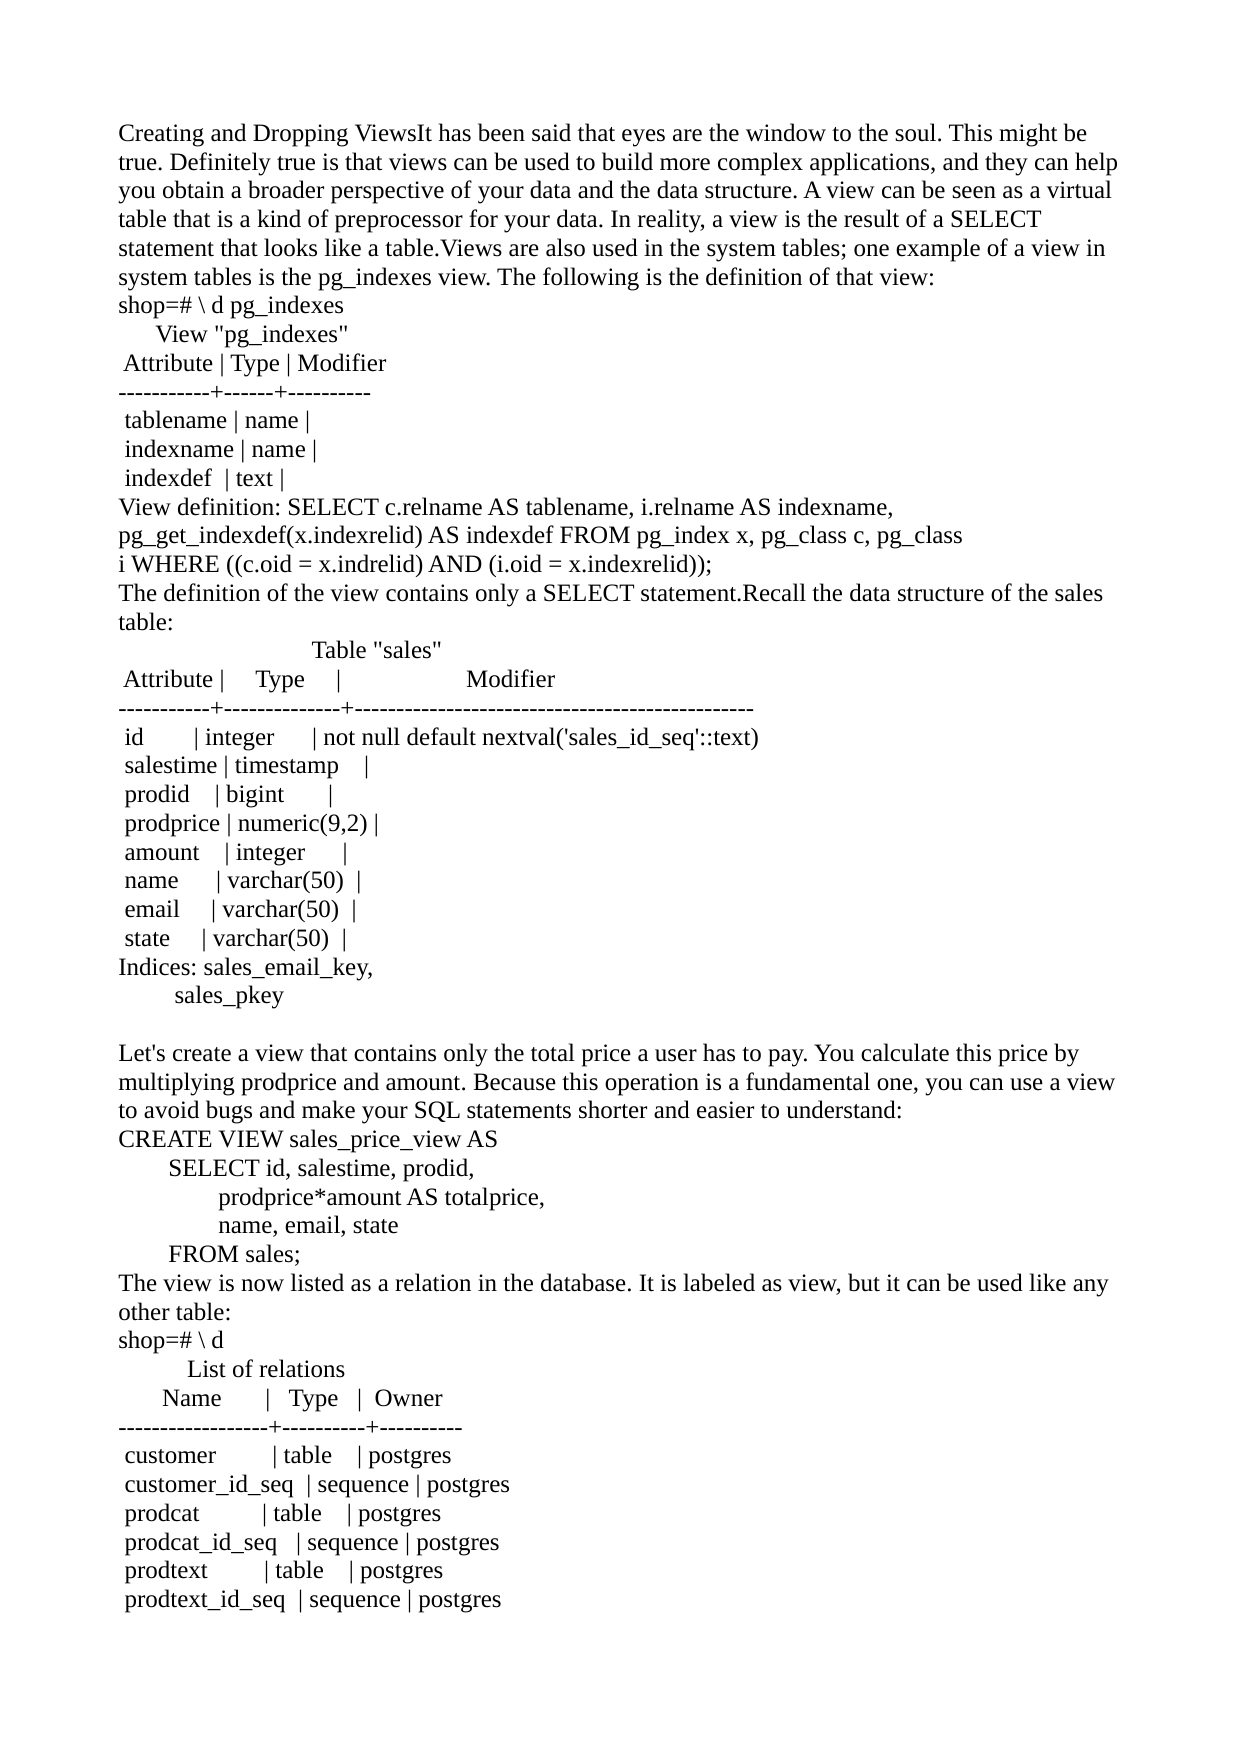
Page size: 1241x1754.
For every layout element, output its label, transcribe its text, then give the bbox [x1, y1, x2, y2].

text View "pg_indexes" [118, 319, 1122, 348]
text shop=# \ d pg_indexes [118, 291, 1122, 319]
text customer | table | postgres [118, 1441, 1122, 1469]
text prodprice | numeric(9,2) | [118, 808, 1122, 837]
text View definition: SELECT c.relname AS tablename, i.relname AS indexname, [118, 492, 1122, 521]
text Indices: sales_email_key, [118, 952, 1122, 981]
text name, email, state [118, 1211, 1122, 1239]
text pg_get_indexdef(x.indexrelid) AS indexdef FROM pg_index x, pg_class c, pg_class [118, 521, 1122, 549]
text The view is now listed as a relation in the database. It is labeled as view, but it can be used like any other table: [118, 1268, 1122, 1326]
text email | varchar(50) | [118, 894, 1122, 923]
text name | varchar(50) | [118, 866, 1122, 894]
text FROM sales; [118, 1239, 1122, 1268]
text prodcat | table | postgres [118, 1498, 1122, 1527]
text indexname | name | [118, 434, 1122, 463]
text Let's create a view that contains only the total price a user has to pay. You calculate this price by multiplying prodprice and amount. Because this operation is a fundamental one, you can use a view to avoid bugs and make your SQL statements shorter and easier to understand: [118, 1038, 1122, 1124]
text customer_id_seq | sequence | postgres [118, 1469, 1122, 1498]
text The definition of the view contains only a SELECT statement.Recall the data structure of the sales table: [118, 578, 1122, 636]
text -----------+--------------+------------------------------------------------ [118, 693, 1122, 722]
text -----------+------+---------- [118, 377, 1122, 406]
text Creating and Dropping ViewsIt has been said that eyes are the window to the soul. This might be true. Definitely true is that views can be used to build more complex applications, and they can help you obtain a broader perspective of your data and the data structure. A view can be seen as a virtual table that is a kind of preprocessor for your data. In reality, a view is the result of a SELECT statement that looks like a table.Views are also used in the system tables; one example of a view in system tables is the pg_indexes view. The following is the definition of that view: [118, 118, 1122, 291]
text prodtext_id_seq | sequence | postgres [118, 1584, 1122, 1613]
text SELECT id, salestime, prodid, [118, 1153, 1122, 1182]
text prodcat_id_seq | sequence | postgres [118, 1527, 1122, 1556]
text i WHERE ((c.oid = x.indrelid) AND (i.oid = x.indexrelid)); [118, 549, 1122, 578]
text sales_pkey [118, 981, 1122, 1009]
text indexdef | text | [118, 463, 1122, 492]
text ------------------+----------+---------- [118, 1412, 1122, 1441]
text amount | integer | [118, 837, 1122, 866]
text salestime | timestamp | [118, 751, 1122, 779]
text Name | Type | Owner [118, 1383, 1122, 1412]
text id | integer | not null default nextval('sales_id_seq'::text) [118, 722, 1122, 751]
text shop=# \ d [118, 1326, 1122, 1354]
text Attribute | Type | Modifier [118, 348, 1122, 377]
text CREATE VIEW sales_price_view AS [118, 1124, 1122, 1153]
text List of relations [118, 1354, 1122, 1383]
text Attribute | Type | Modifier [118, 664, 1122, 693]
text state | varchar(50) | [118, 923, 1122, 952]
text tablename | name | [118, 406, 1122, 434]
text prodtext | table | postgres [118, 1556, 1122, 1584]
text prodprice*amount AS totalprice, [118, 1182, 1122, 1211]
text prodid | bigint | [118, 779, 1122, 808]
text Table "sales" [118, 636, 1122, 664]
